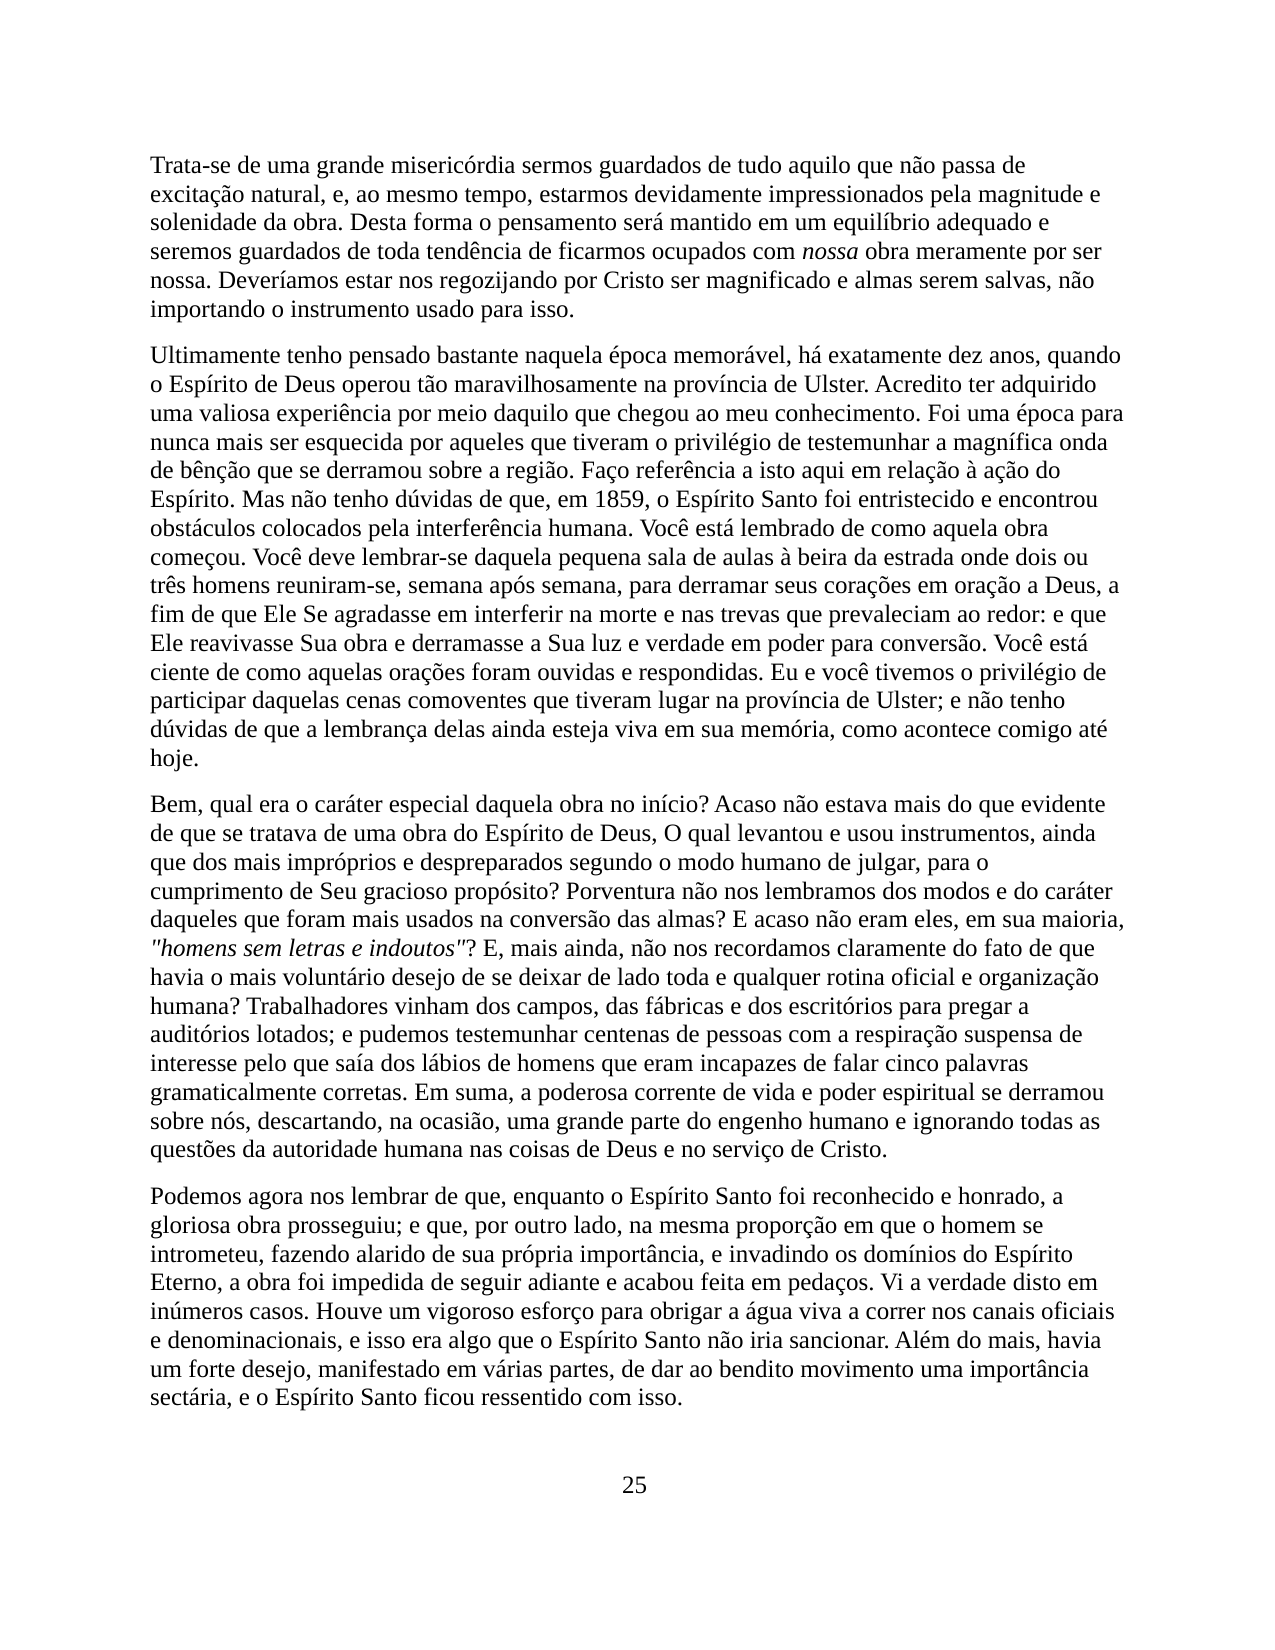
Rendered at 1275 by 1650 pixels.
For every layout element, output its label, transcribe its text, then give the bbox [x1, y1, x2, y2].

text Ultimamente tenho pensado bastante naquela época memorável, há exatamente dez anos, quando o Espírito de Deus operou tão maravilhosamente na província de Ulster. Acredito ter adquirido uma valiosa experiência por meio daquilo que chegou ao meu conhecimento. Foi uma época para nunca mais ser esquecida por aqueles que tiveram o privilégio de testemunhar a magnífica onda de bênção que se derramou sobre a região. Faço referência a isto aqui em relação à ação do Espírito. Mas não tenho dúvidas de que, em 1859, o Espírito Santo foi entristecido e encontrou obstáculos colocados pela interferência humana. Você está lembrado de como aquela obra começou. Você deve lembrar-se daquela pequena sala de aulas à beira da estrada onde dois ou três homens reuniram-se, semana após semana, para derramar seus corações em oração a Deus, a fim de que Ele Se agradasse em interferir na morte e nas trevas que prevaleciam ao redor: e que Ele reavivasse Sua obra e derramasse a Sua luz e verdade em poder para conversão. Você está ciente de como aquelas orações foram ouvidas e respondidas. Eu e você tivemos o privilégio de participar daquelas cenas comoventes que tiveram lugar na província de Ulster; e não tenho dúvidas de que a lembrança delas ainda esteja viva em sua memória, como acontece comigo até hoje. [150, 340, 1125, 772]
text Trata-se de uma grande misericórdia sermos guardados de tudo aquilo que não passa de excitação natural, e, ao mesmo tempo, estarmos devidamente impressionados pela magnitude e solenidade da obra. Desta forma o pensamento será mantido em um equilíbrio adequado e seremos guardados de toda tendência de ficarmos ocupados com nossa obra meramente por ser nossa. Deveríamos estar nos regozijando por Cristo ser magnificado e almas serem salvas, não importando o instrumento usado para isso. [150, 150, 1125, 322]
text Bem, qual era o caráter especial daquela obra no início? Acaso não estava mais do que evidente de que se tratava de uma obra do Espírito de Deus, O qual levantou e usou instrumentos, ainda que dos mais impróprios e despreparados segundo o modo humano de julgar, para o cumprimento de Seu gracioso propósito? Porventura não nos lembramos dos modos e do caráter daqueles que foram mais usados na conversão das almas? E acaso não eram eles, em sua maioria, "homens sem letras e indoutos"? E, mais ainda, não nos recordamos claramente do fato de que havia o mais voluntário desejo de se deixar de lado toda e qualquer rotina oficial e organização humana? Trabalhadores vinham dos campos, das fábricas e dos escritórios para pregar a auditórios lotados; e pudemos testemunhar centenas de pessoas com a respiração suspensa de interesse pelo que saía dos lábios de homens que eram incapazes de falar cinco palavras gramaticalmente corretas. Em suma, a poderosa corrente de vida e poder espiritual se derramou sobre nós, descartando, na ocasião, uma grande parte do engenho humano e ignorando todas as questões da autoridade humana nas coisas de Deus e no serviço de Cristo. [150, 789, 1125, 1163]
text Podemos agora nos lembrar de que, enquanto o Espírito Santo foi reconhecido e honrado, a gloriosa obra prosseguiu; e que, por outro lado, na mesma proporção em que o homem se intrometeu, fazendo alarido de sua própria importância, e invadindo os domínios do Espírito Eterno, a obra foi impedida de seguir adiante e acabou feita em pedaços. Vi a verdade disto em inúmeros casos. Houve um vigoroso esforço para obrigar a água viva a correr nos canais oficiais e denominacionais, e isso era algo que o Espírito Santo não iria sancionar. Além do mais, havia um forte desejo, manifestado em várias partes, de dar ao bendito movimento uma importância sectária, e o Espírito Santo ficou ressentido com isso. [150, 1181, 1125, 1411]
